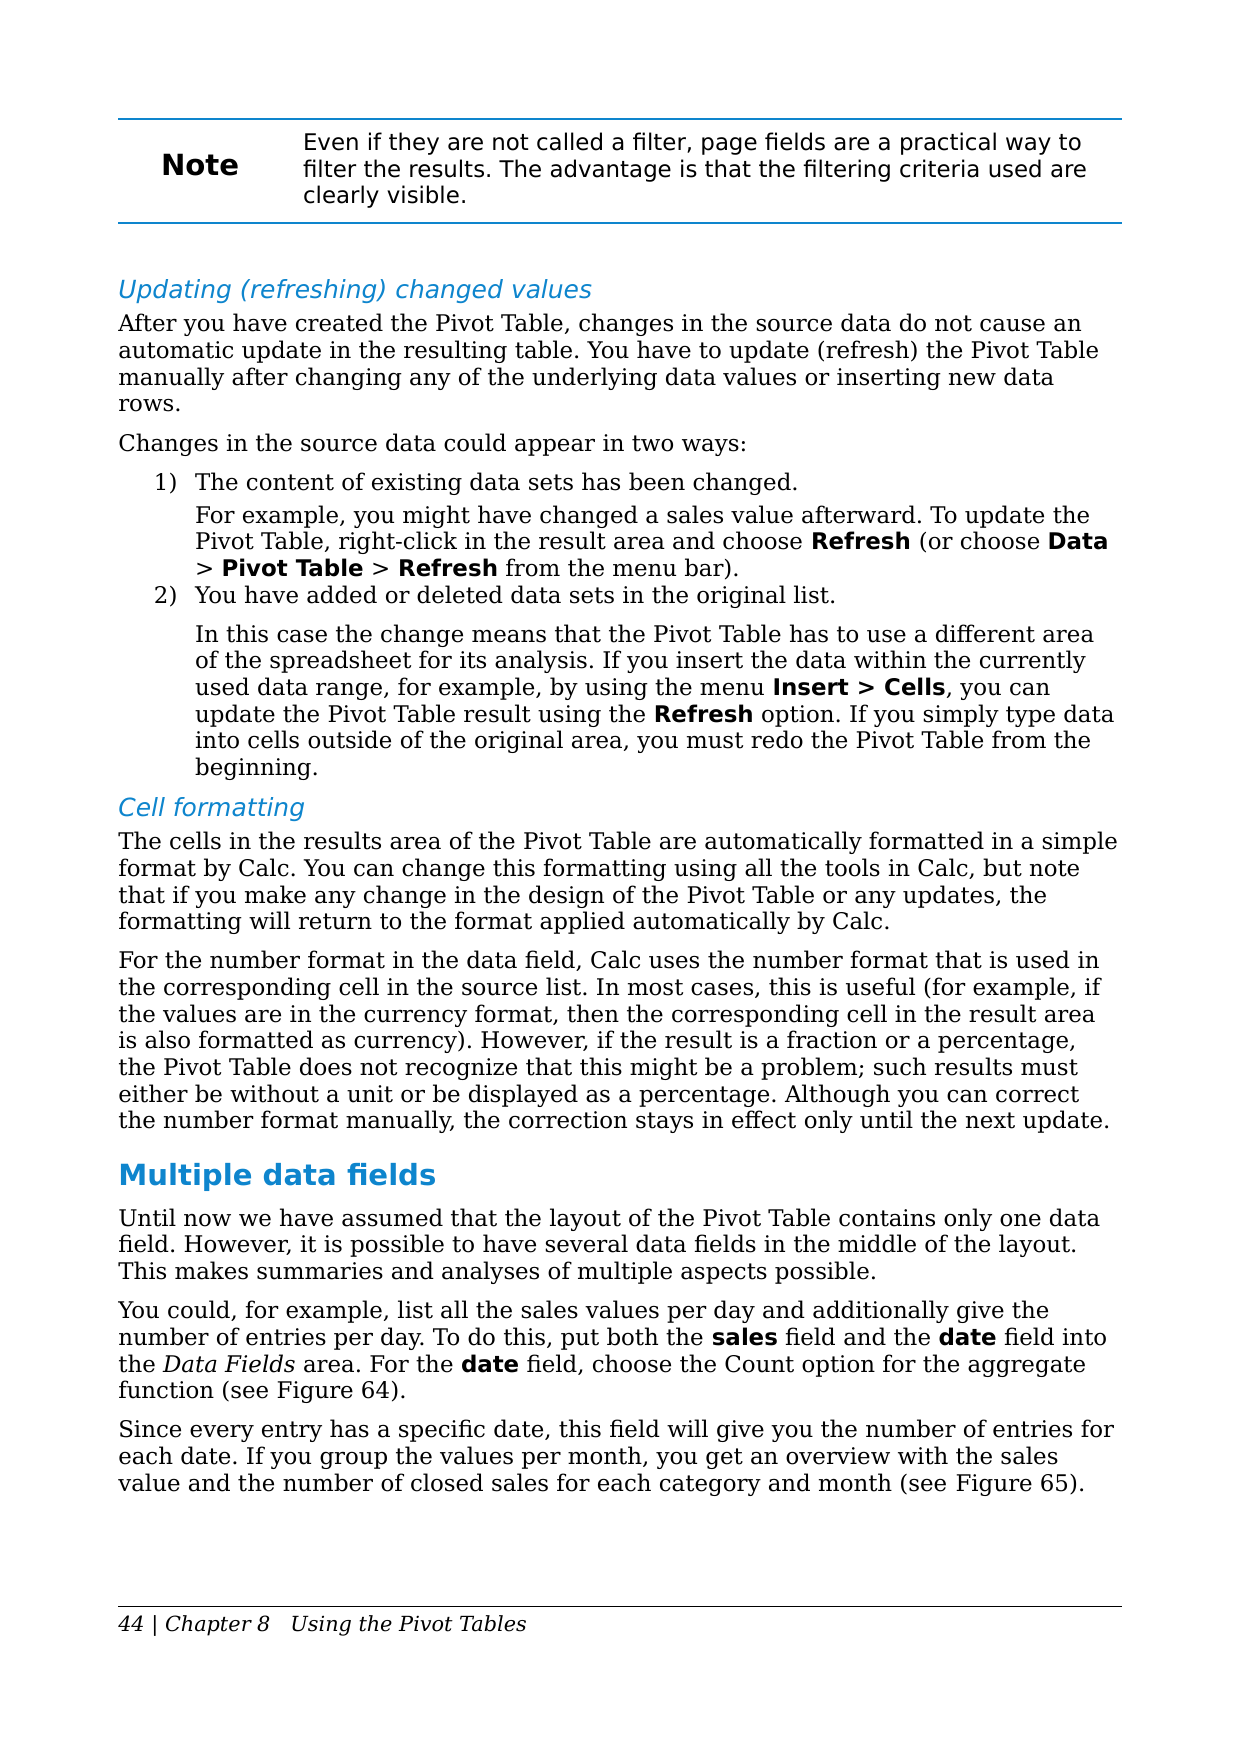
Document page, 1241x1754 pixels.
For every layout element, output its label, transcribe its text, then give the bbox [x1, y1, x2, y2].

text The cells in the results area of the Pivot Table are automatically formatted in a simple format by Calc. You can change this formatting using all the tools in Calc, but note that if you make any change in the design of the Pivot Table or any updates, the formatting will return to the format applied automatically by Calc. [118, 828, 1122, 935]
table_header Note [118, 120, 281, 222]
list For example, you might have changed a sales value afterward. To update the Pivot Table, right-click in the result area and choose Refresh (or choose Data > Pivot Table > Refresh from the menu bar). [195, 502, 1122, 582]
text For the number format in the data field, Calc uses the number format that is used in the corresponding cell in the source list. In most cases, this is useful (for example, if the values are in the currency format, then the corresponding cell in the result area is also formatted as currency). However, if the result is a fraction or a percentage, the Pivot Table does not recognize that this might be a problem; such results must either be without a unit or be displayed as a percentage. Although you can correct the number format manually, the correction stays in effect only until the next update. [118, 948, 1122, 1134]
text Since every entry has a specific date, this field will give you the number of entries for each date. If you group the values per month, you get an overview with the sales value and the number of closed sales for each category and month (see Figure 65). [118, 1417, 1122, 1497]
list You have added or deleted data sets in the original list. [177, 582, 1122, 608]
subtitle Updating (refreshing) changed values [118, 275, 1122, 304]
text Until now we have assumed that the layout of the Pivot Table contains only one data field. However, it is possible to have several data fields in the middle of the layout. This makes summaries and analyses of multiple aspects possible. [118, 1205, 1122, 1285]
subtitle Cell formatting [118, 793, 1122, 822]
text After you have created the Pivot Table, changes in the source data do not cause an automatic update in the resulting table. You have to update (refresh) the Pivot Table manually after changing any of the underlying data values or inserting new data rows. [118, 311, 1122, 417]
text Changes in the source data could appear in two ways: [118, 430, 1122, 456]
list The content of existing data sets has been changed. [177, 469, 1122, 496]
subtitle Multiple data fields [118, 1158, 1122, 1192]
list In this case the change means that the Pivot Table has to use a different area of the spreadsheet for its analysis. If you insert the data within the currently used data range, for example, by using the menu Insert > Cells, you can update the Pivot Table result using the Refresh option. If you simply type data into cells outside of the original area, you must redo the Pivot Table from the beginning. [195, 621, 1122, 781]
table_header Even if they are not called a filter, page fields are a practical way to filter the results. The advantage is that the filtering criteria used are clearly visible. [281, 120, 1122, 222]
text You could, for example, list all the sales values per day and additionally give the number of entries per day. To do this, put both the sales field and the date field into the Data Fields area. For the date field, choose the Count option for the aggregate function (see Figure 64). [118, 1297, 1122, 1404]
